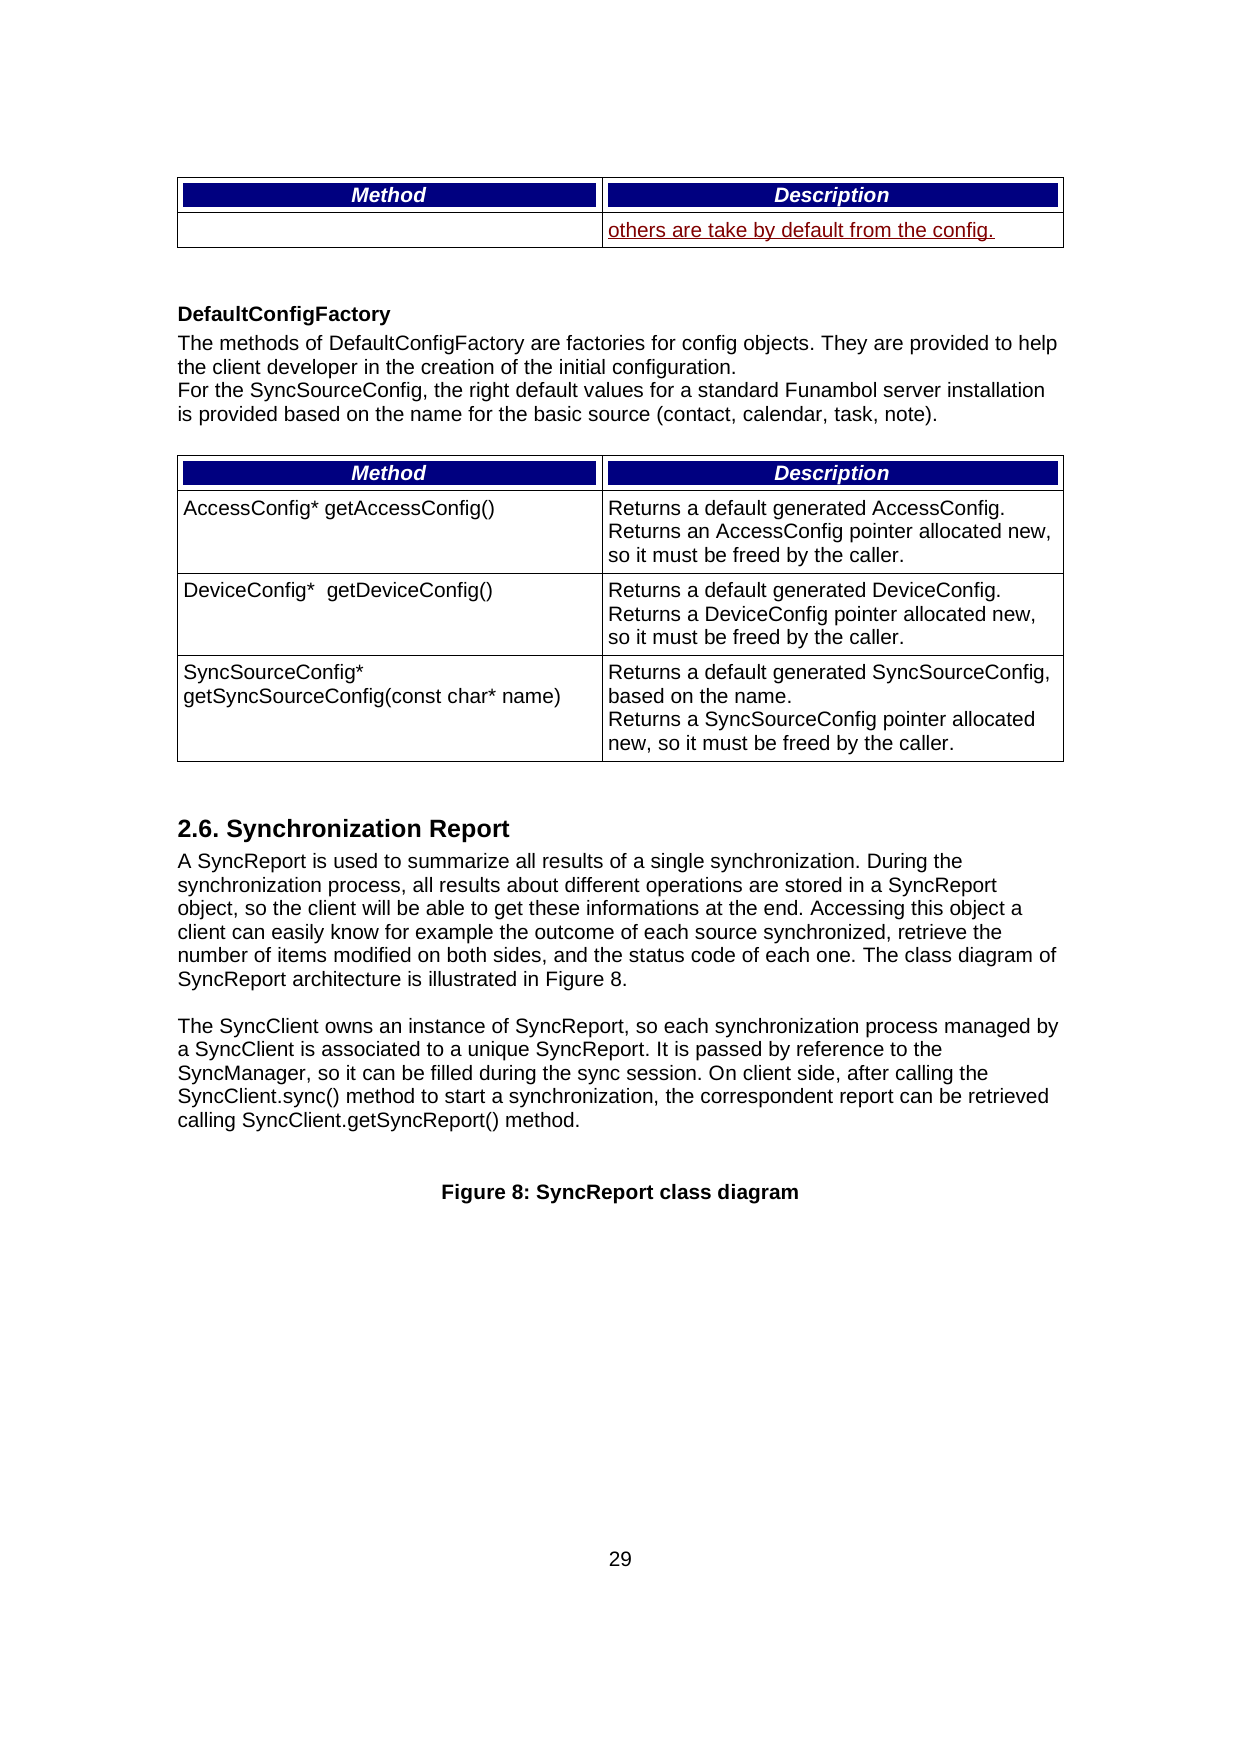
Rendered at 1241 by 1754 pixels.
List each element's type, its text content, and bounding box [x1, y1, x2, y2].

subtitle Synchronization Report [177, 815, 1063, 843]
table_cell Returns a default generated AccessConfig. Returns an AccessConfig pointer allocated new, so it must be freed by the caller. [603, 491, 1063, 573]
table_cell DeviceConfig* getDeviceConfig() [178, 574, 602, 655]
text The methods of DefaultConfigFactory are factories for config objects. They are provided to help the client developer in the creation of the initial configuration. [177, 332, 1063, 379]
table_cell SyncSourceConfig* getSyncSourceConfig(const char* name) [178, 656, 602, 761]
table_cell others are take by default from the config. [603, 213, 1063, 247]
table_header Method [178, 178, 602, 212]
table_cell Returns a default generated SyncSourceConfig, based on the name. Returns a SyncSourceConfig pointer allocated new, so it must be freed by the caller. [603, 656, 1063, 761]
text For the SyncSourceConfig, the right default values for a standard Funambol server installation is provided based on the name for the basic source (contact, calendar, task, note). [177, 379, 1063, 426]
text The SyncClient owns an instance of SyncReport, so each synchronization process managed by a SyncClient is associated to a unique SyncReport. It is passed by reference to the SyncManager, so it can be filled during the sync session. On client side, after calling the SyncClient.sync() method to start a synchronization, the correspondent report can be retrieved calling SyncClient.getSyncReport() method. [177, 1014, 1063, 1132]
text A SyncReport is used to summarize all results of a single synchronization. During the synchronization process, all results about different operations are stored in a SyncReport object, so the client will be able to get these informations at the end. Accessing this object a client can easily know for example the outcome of each source synchronized, retrieve the number of items modified on both sides, and the status code of each one. The class diagram of SyncReport architecture is illustrated in Figure 8. [177, 849, 1063, 991]
table_cell AccessConfig* getAccessConfig() [178, 491, 602, 573]
table_cell Returns a default generated DeviceConfig. Returns a DeviceConfig pointer allocated new, so it must be freed by the caller. [603, 574, 1063, 655]
table_header Method [178, 456, 602, 490]
text Figure 8: SyncReport class diagram [177, 1180, 1063, 1204]
table_cell [178, 213, 602, 247]
subtitle DefaultConfigFactory [177, 302, 1063, 326]
table_header Description [603, 456, 1063, 490]
table_header Description [603, 178, 1063, 212]
